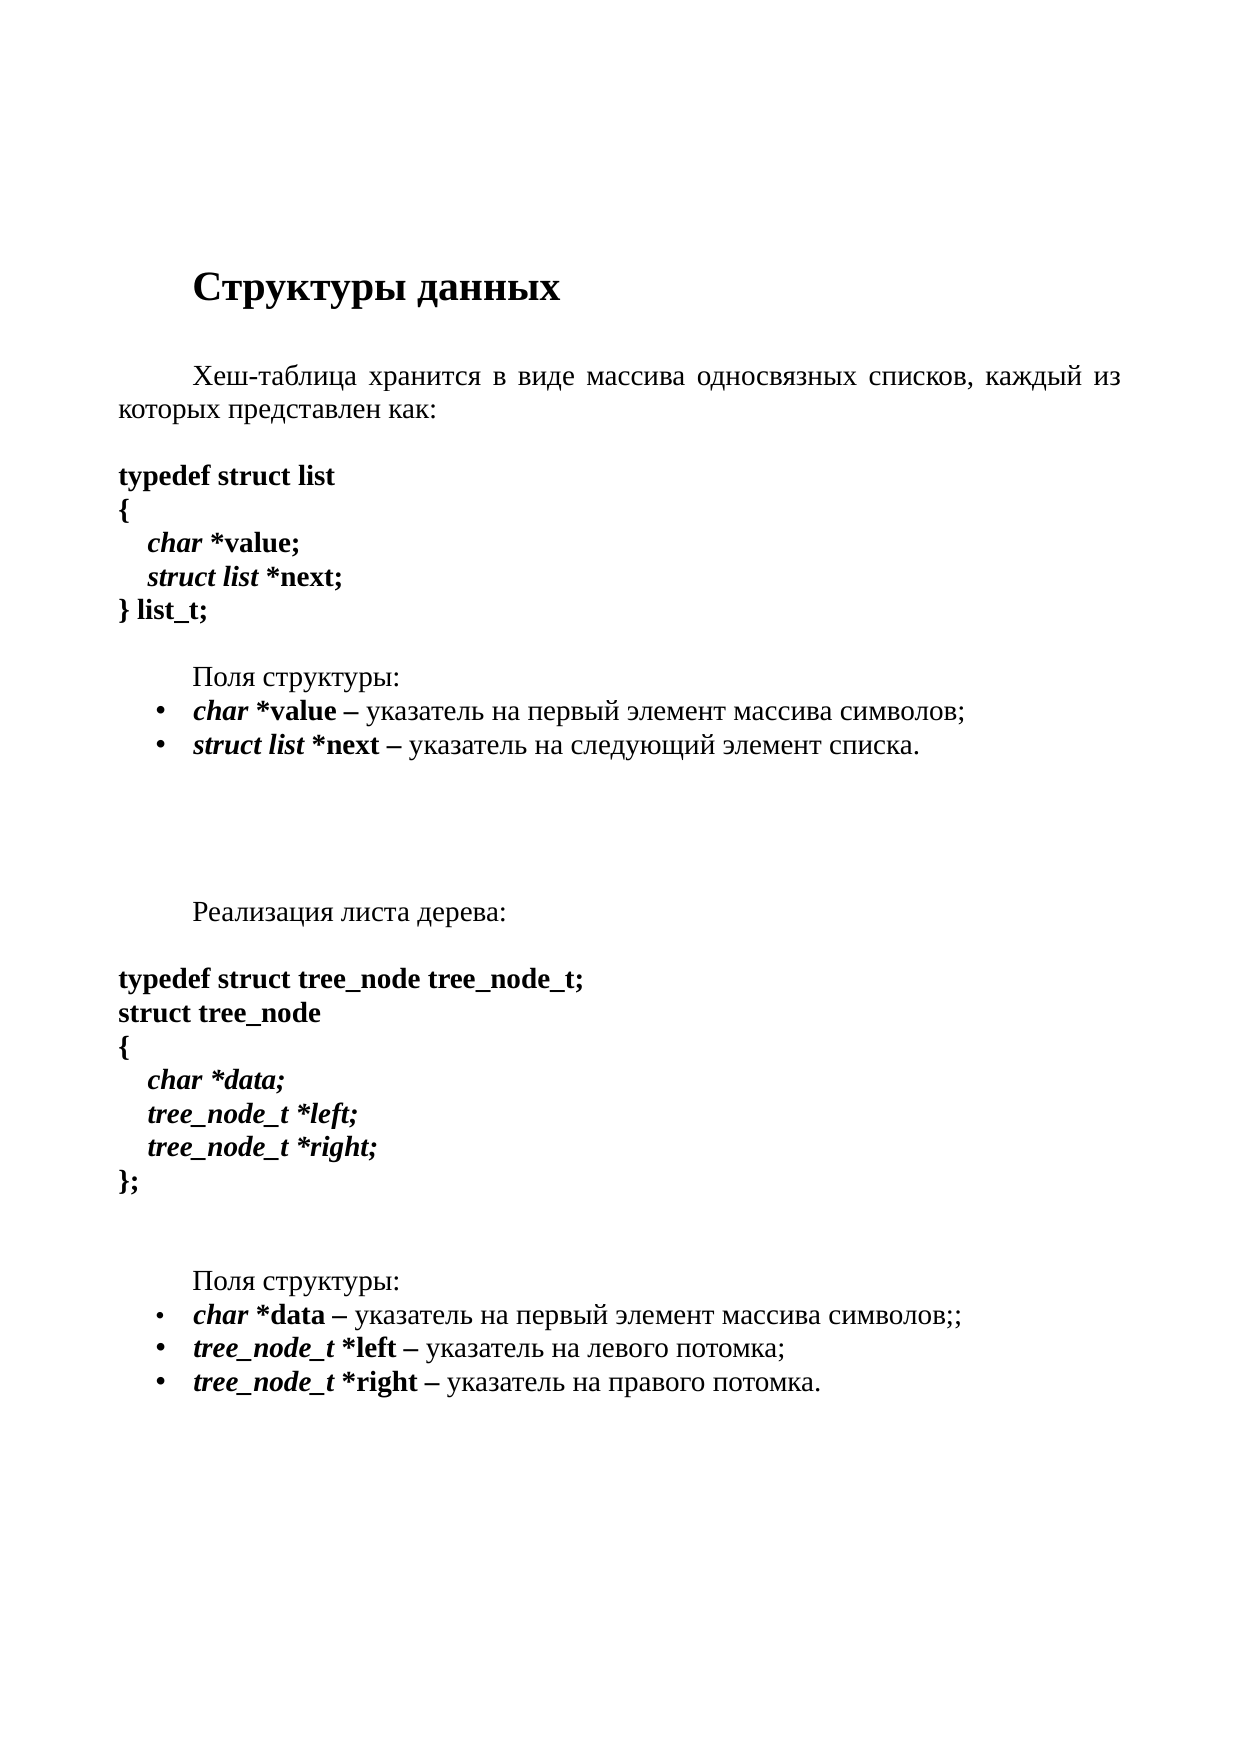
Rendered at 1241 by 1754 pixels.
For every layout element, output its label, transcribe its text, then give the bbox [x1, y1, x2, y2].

text char *data; [118, 1062, 1122, 1096]
text typedef struct tree_node tree_node_t; [118, 962, 1122, 995]
text } list_t; [118, 592, 1122, 626]
text }; [118, 1163, 1122, 1196]
text char *value; [118, 525, 1122, 559]
list struct list *next – указатель на следующий элемент списка. [156, 727, 1122, 760]
text { [118, 1029, 1122, 1062]
list tree_node_t *left – указатель на левого потомка; [156, 1331, 1122, 1364]
text { [118, 492, 1122, 525]
text Реализация листа дерева: [118, 894, 1122, 928]
list tree_node_t *right – указатель на правого потомка. [156, 1364, 1122, 1398]
text Хеш-таблица хранится в виде массива односвязных списков, каждый из которых представлен как: [118, 358, 1122, 425]
text Поля структуры: [118, 1263, 1122, 1297]
text Поля структуры: [118, 659, 1122, 693]
text Структуры данных [118, 262, 1122, 310]
list char *data – указатель на первый элемент массива символов;; [156, 1297, 1122, 1331]
list char *value – указатель на первый элемент массива символов; [156, 693, 1122, 727]
text struct list *next; [118, 559, 1122, 592]
text tree_node_t *right; [118, 1129, 1122, 1163]
text typedef struct list [118, 458, 1122, 492]
text struct tree_node [118, 995, 1122, 1029]
text tree_node_t *left; [118, 1096, 1122, 1129]
